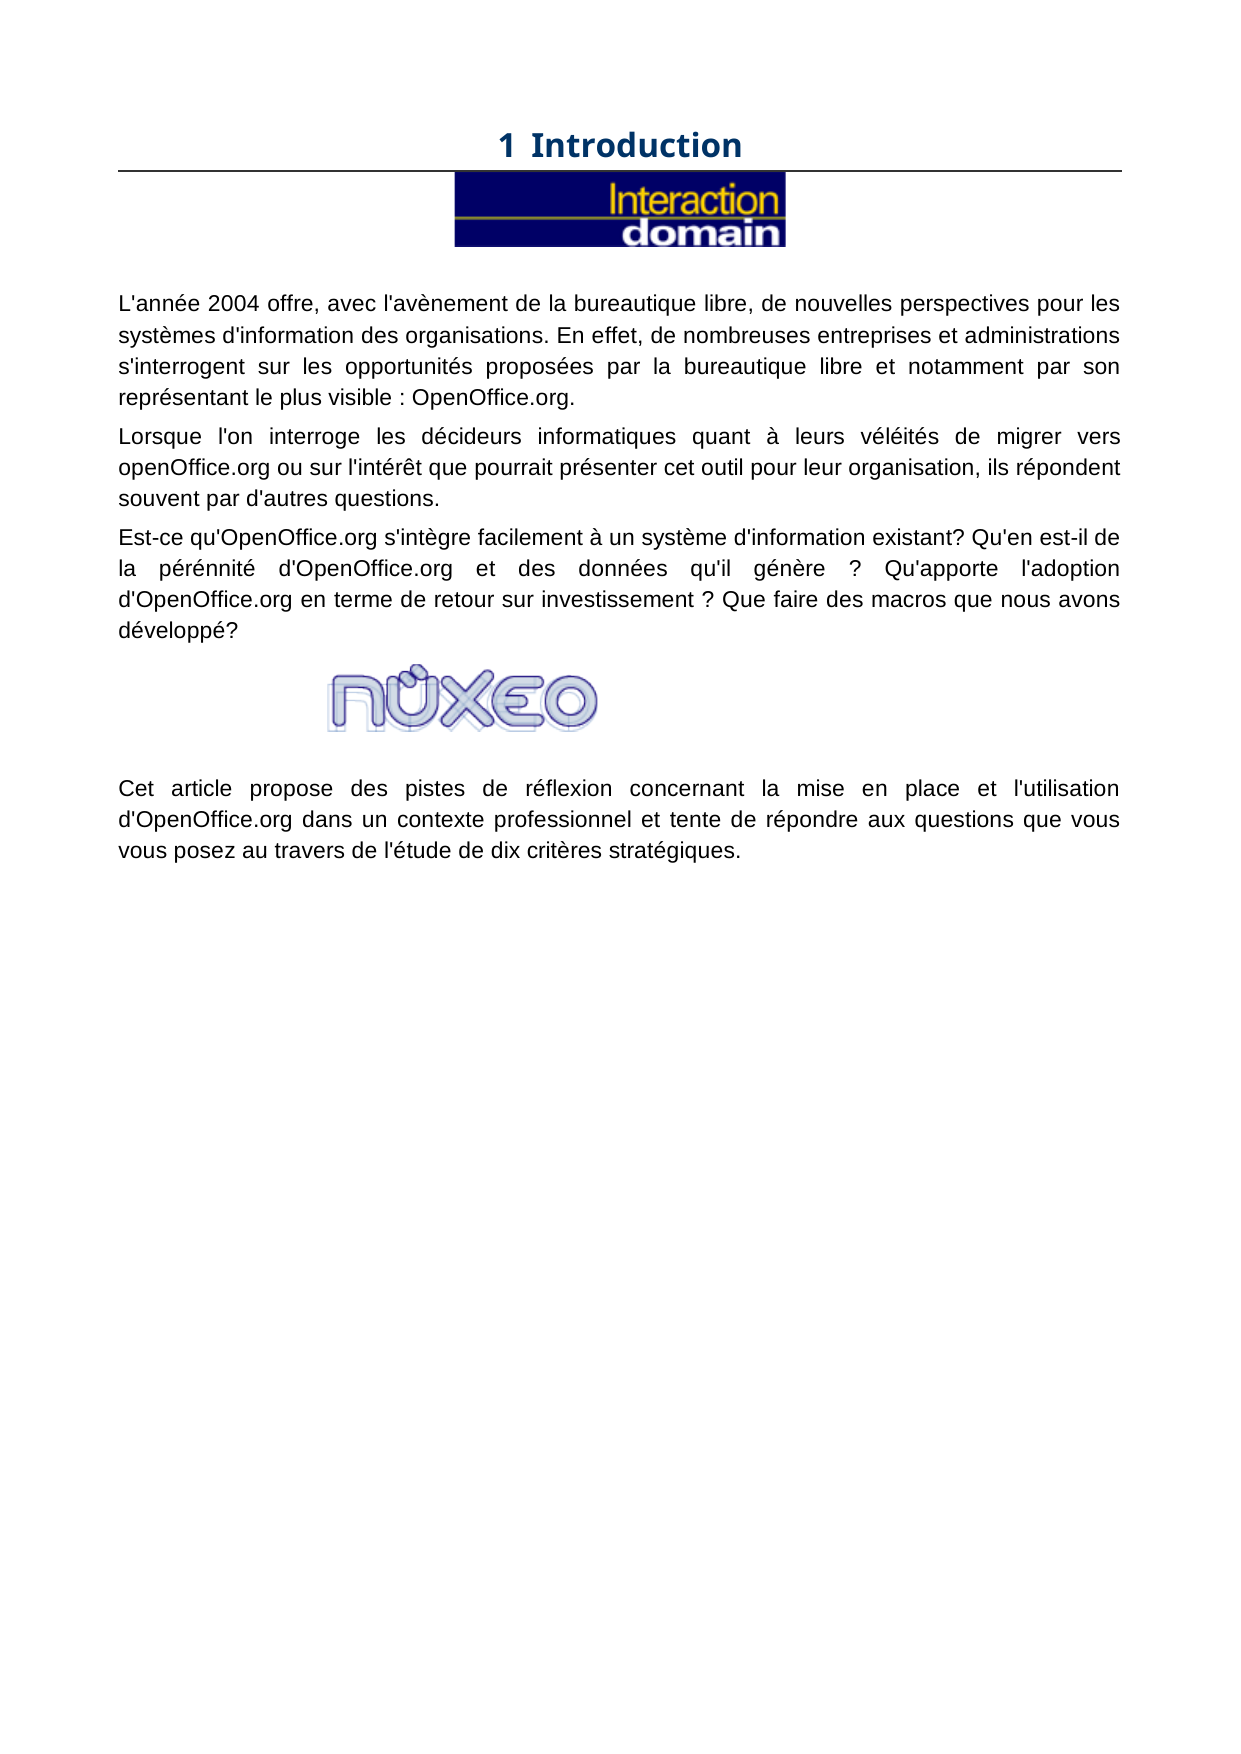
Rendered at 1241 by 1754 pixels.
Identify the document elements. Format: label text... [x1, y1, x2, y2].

picture [454, 172, 786, 247]
text Cet article propose des pistes de réflexion concernant la mise en place et l'utilisation d'OpenOffice.org dans un contexte professionnel et tente de répondre aux questions que vous vous posez au travers de l'étude de dix critères stratégiques. [118, 775, 1122, 863]
text L'année 2004 offre, avec l'avènement de la bureautique libre, de nouvelles perspectives pour les systèmes d'information des organisations. En effet, de nombreuses entreprises et administrations s'interrogent sur les opportunités proposées par la bureautique libre et notamment par son représentant le plus visible : OpenOffice.org. [118, 291, 1122, 411]
picture [327, 664, 598, 732]
text Lorsque l'on interroge les décideurs informatiques quant à leurs véléités de migrer vers openOffice.org ou sur l'intérêt que pourrait présenter cet outil pour leur organisation, ils répondent souvent par d'autres questions. [118, 423, 1122, 512]
subtitle Introduction [118, 118, 1122, 170]
text Est-ce qu'OpenOffice.org s'intègre facilement à un système d'information existant? Qu'en est-il de la pérénnité d'OpenOffice.org et des données qu'il génère ? Qu'apporte l'adoption d'OpenOffice.org en terme de retour sur investissement ? Que faire des macros que nous avons développé? [118, 524, 1122, 644]
